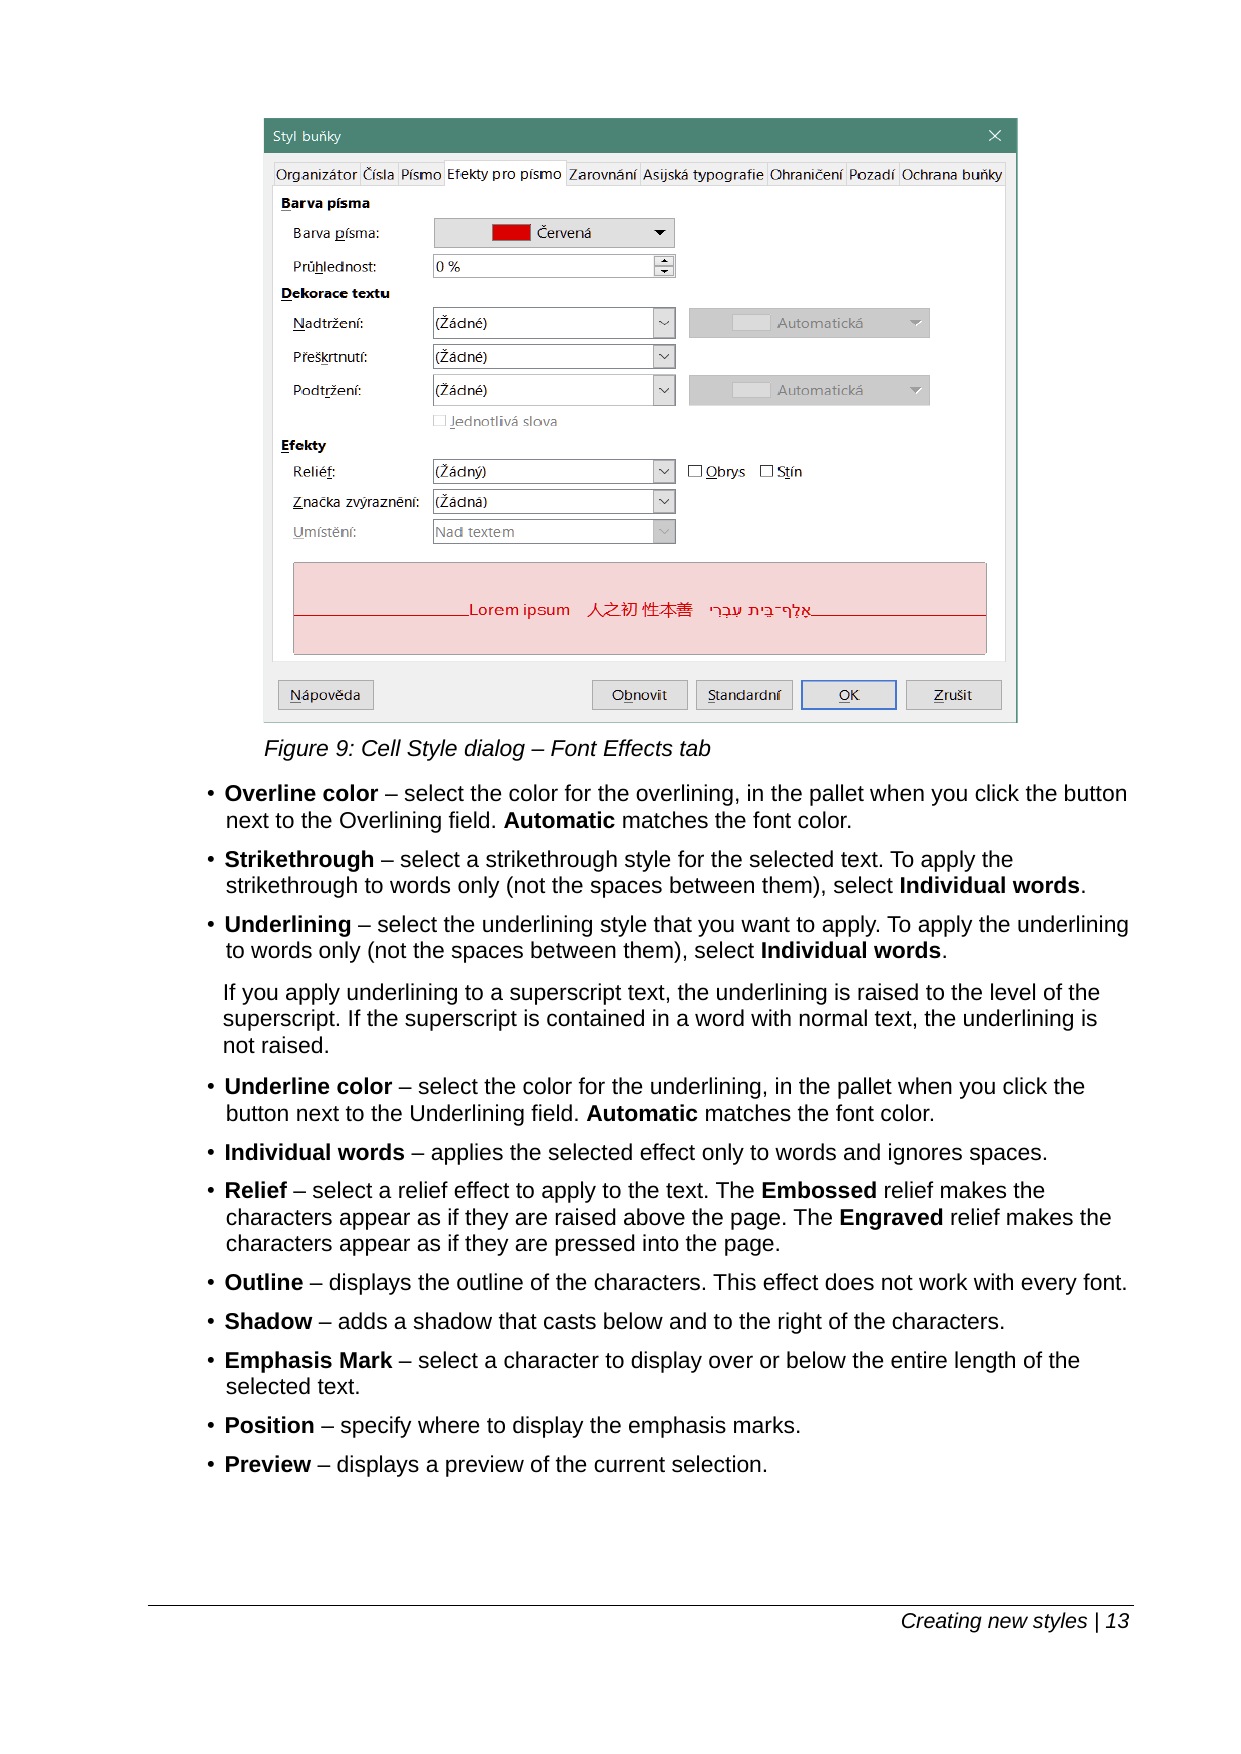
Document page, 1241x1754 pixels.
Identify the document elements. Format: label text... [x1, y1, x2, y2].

list Underlining – select the underlining style that you want to apply. To apply the underlining to words only (not the spaces between them), select Individual words. [204, 908, 1134, 966]
list Underline color – select the color for the underlining, in the pallet when you click the button next to the Underlining field. Automatic matches the font color. [204, 1070, 1134, 1126]
list Shadow – adds a shadow that casts below and to the right of the characters. [204, 1305, 1134, 1334]
text Figure 9: Cell Style dialog – Font Effects tab [264, 735, 1018, 762]
list Relief – select a relief effect to apply to the text. The Embossed relief makes the characters appear as if they are raised above the page. The Engraved relief makes the characters appear as if they are pressed into the page. [204, 1174, 1134, 1256]
list Outline – displays the outline of the characters. This effect does not work with every font. [204, 1266, 1134, 1295]
text If you apply underlining to a superscript text, the underlining is raised to the level of the superscript. If the superscript is contained in a word with normal text, the underlining is not raised. [223, 979, 1134, 1058]
list Preview – displays a preview of the current selection. [204, 1448, 1134, 1480]
list Emphasis Mark – select a character to display over or below the entire length of the selected text. [204, 1344, 1134, 1399]
list Overline color – select the color for the overlining, in the pallet when you click the button next to the Overlining field. Automatic matches the font color. [204, 777, 1134, 833]
list Position – specify where to display the emphasis marks. [204, 1409, 1134, 1438]
picture [263, 118, 1018, 723]
list Individual words – applies the selected effect only to words and ignores spaces. [204, 1136, 1134, 1165]
list Strikethrough – select a strikethrough style for the selected text. To apply the strikethrough to words only (not the spaces between them), select Individual words. [204, 843, 1134, 898]
